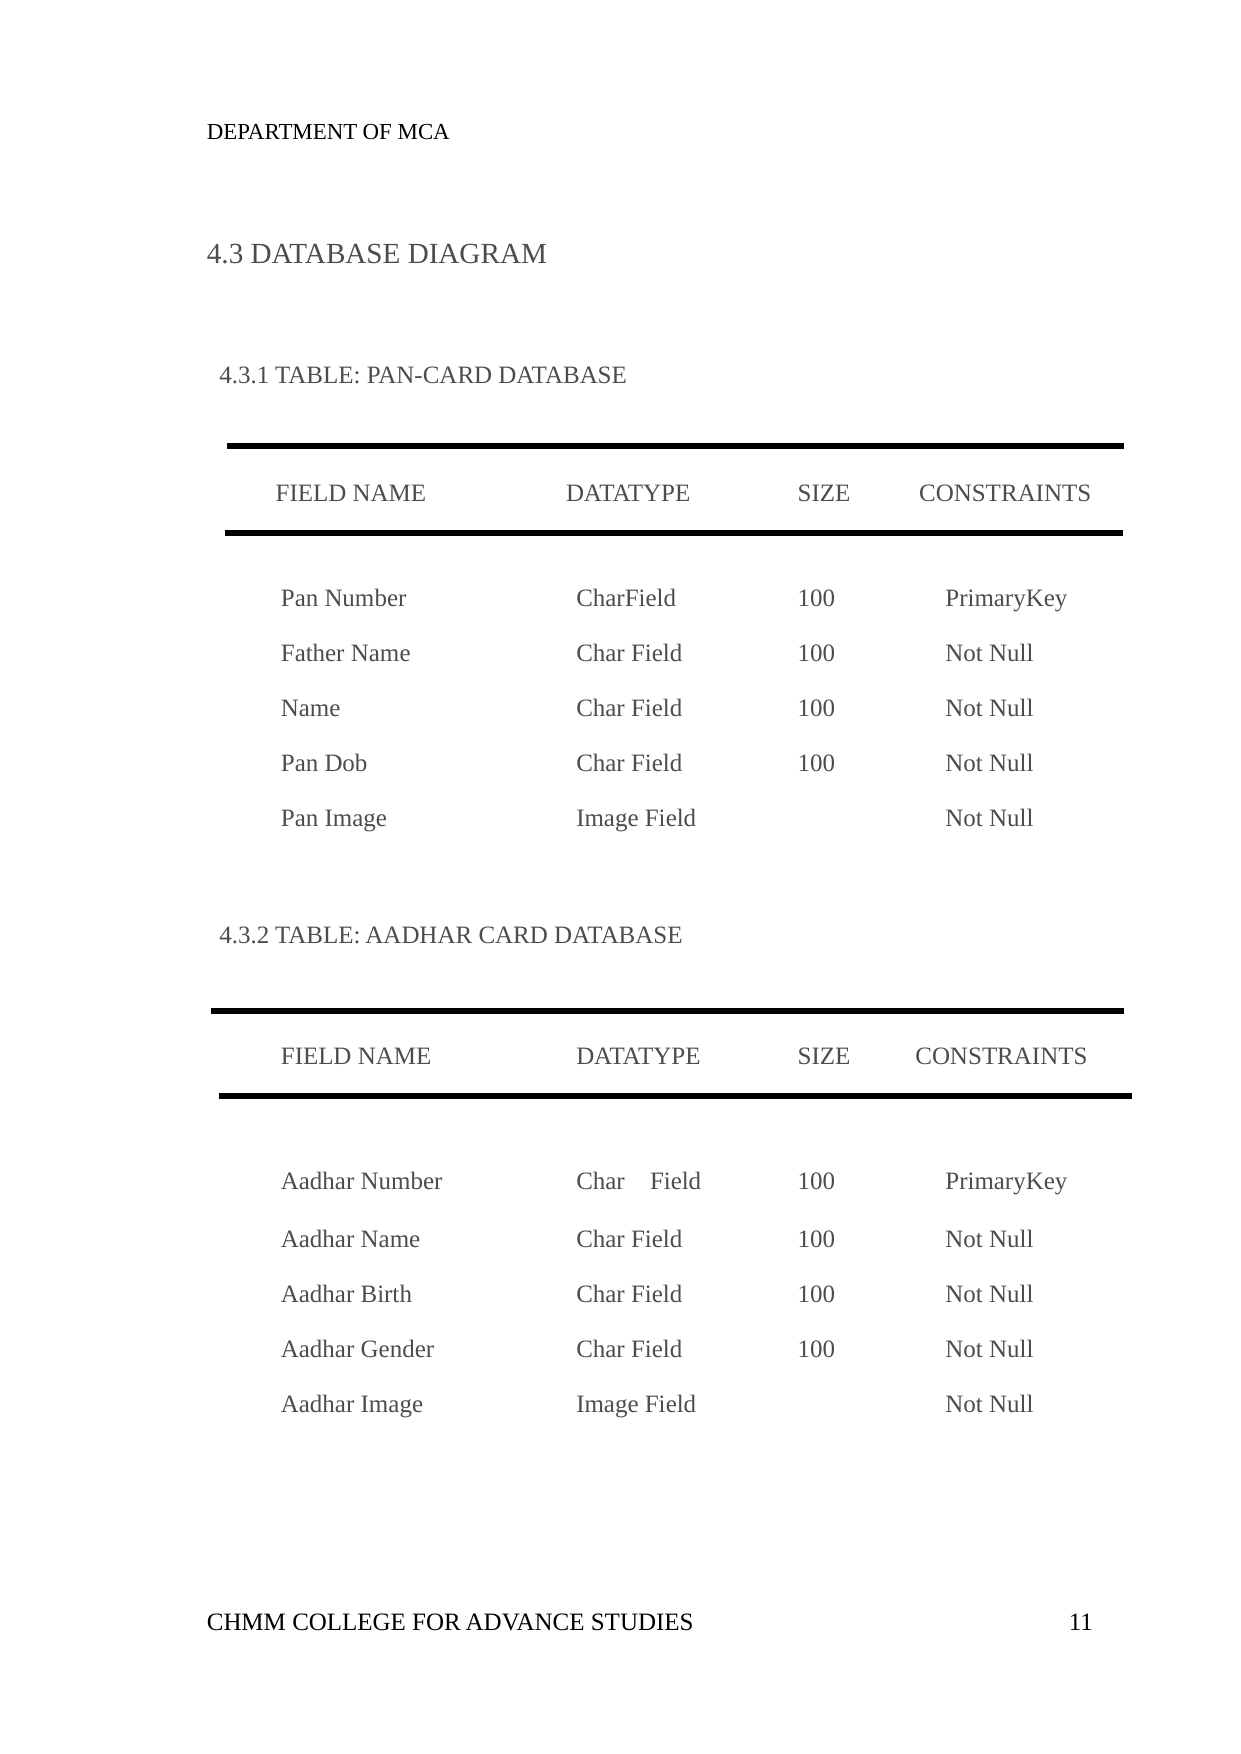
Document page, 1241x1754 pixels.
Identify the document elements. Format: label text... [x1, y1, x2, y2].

text Name Char Field 100 Not Null [207, 693, 1093, 722]
text Aadhar Name Char Field 100 Not Null [207, 1224, 1093, 1253]
text Pan Dob Char Field 100 Not Null [207, 748, 1093, 777]
text Aadhar Birth Char Field 100 Not Null [207, 1279, 1093, 1308]
text Pan Number CharField 100 PrimaryKey [207, 583, 1093, 612]
text FIELD NAME DATATYPE SIZE CONSTRAINTS [207, 1037, 1093, 1071]
text Aadhar Image Image Field Not Null [207, 1389, 1093, 1418]
text Aadhar Gender Char Field 100 Not Null [207, 1334, 1093, 1363]
text Father Name Char Field 100 Not Null [207, 638, 1093, 667]
text Aadhar Number Char Field 100 PrimaryKey [207, 1162, 1093, 1195]
text 4.3.2 TABLE: AADHAR CARD DATABASE [207, 920, 1093, 949]
text Pan Image Image Field Not Null [207, 803, 1093, 832]
text FIELD NAME DATATYPE SIZE CONSTRAINTS [207, 478, 1093, 554]
text 4.3.1 TABLE: PAN-CARD DATABASE [207, 361, 1093, 389]
text 4.3 DATABASE DIAGRAM [207, 236, 1093, 270]
